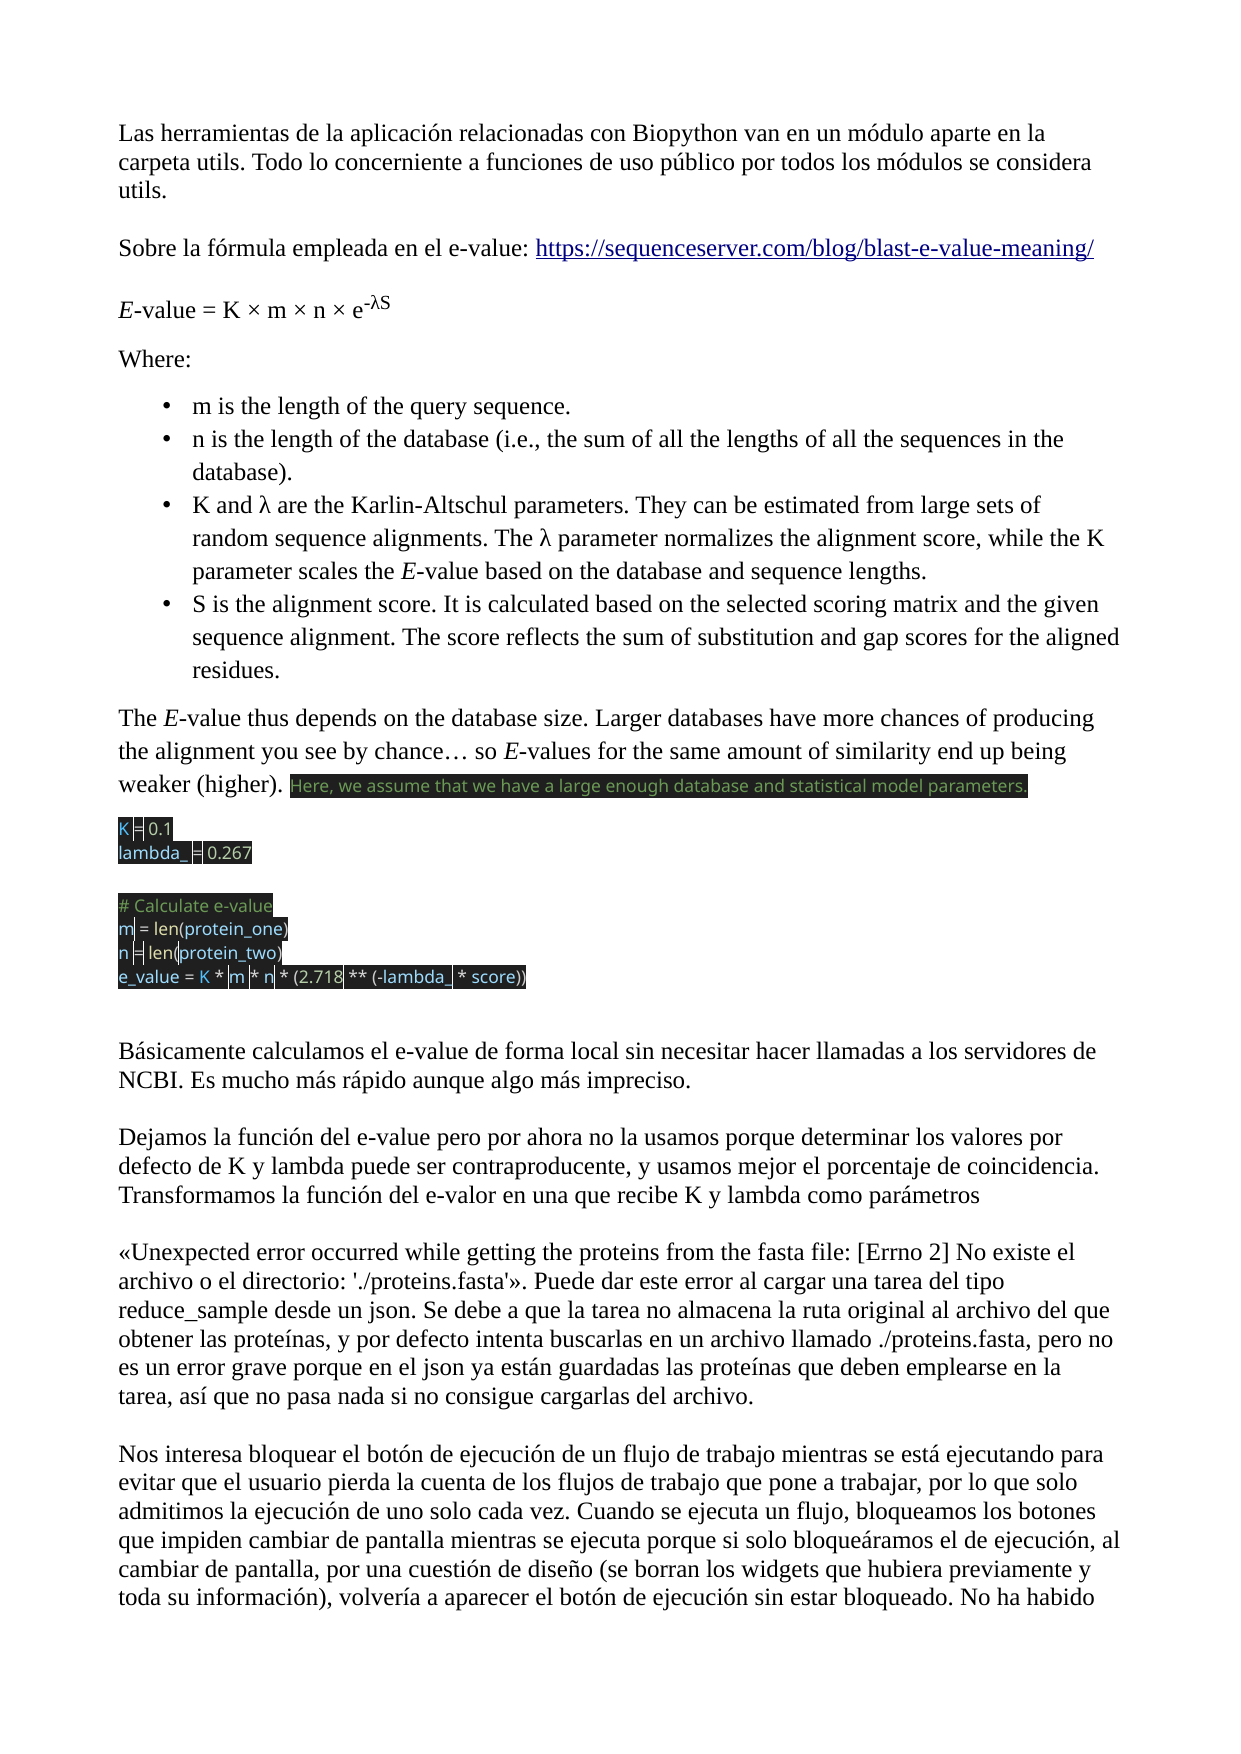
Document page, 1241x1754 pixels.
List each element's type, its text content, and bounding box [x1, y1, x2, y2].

text Nos interesa bloquear el botón de ejecución de un flujo de trabajo mientras se está ejecutando para evitar que el usuario pierda la cuenta de los flujos de trabajo que pone a trabajar, por lo que solo admitimos la ejecución de uno solo cada vez. Cuando se ejecuta un flujo, bloqueamos los botones que impiden cambiar de pantalla mientras se ejecuta porque si solo bloqueáramos el de ejecución, al cambiar de pantalla, por una cuestión de diseño (se borran los widgets que hubiera previamente y toda su información), volvería a aparecer el botón de ejecución sin estar bloqueado. No ha habido [118, 1439, 1122, 1611]
text m = len(protein_one) [118, 917, 1122, 941]
list K and λ are the Karlin-Altschul parameters. They can be estimated from large sets of random sequence alignments. The λ parameter normalizes the alignment score, while the K parameter scales the E-value based on the database and sequence lengths. [162, 490, 1122, 585]
text lambda_ = 0.267 [118, 841, 1122, 864]
text e_value = K * m * n * (2.718 ** (-lambda_ * score)) [118, 965, 1122, 989]
text # Calculate e-value [118, 893, 1122, 917]
list m is the length of the query sequence. [162, 391, 1122, 420]
text Where: [118, 344, 1122, 372]
text The E-value thus depends on the database size. Larger databases have more chances of producing the alignment you see by chance… so E-values for the same amount of similarity end up being weaker (higher). Here, we assume that we have a large enough database and statistical model parameters. [118, 703, 1122, 798]
text E-value = K × m × n × e-λS [118, 291, 1122, 324]
text Sobre la fórmula empleada en el e-value: https://sequenceserver.com/blog/blast-e-value-meaning/ [118, 233, 1122, 262]
text Dejamos la función del e-value pero por ahora no la usamos porque determinar los valores por defecto de K y lambda puede ser contraproducente, y usamos mejor el porcentaje de coincidencia. Transformamos la función del e-valor en una que recibe K y lambda como parámetros [118, 1122, 1122, 1209]
text Las herramientas de la aplicación relacionadas con Biopython van en un módulo aparte en la carpeta utils. Todo lo concerniente a funciones de uso público por todos los módulos se considera utils. [118, 118, 1122, 204]
text n = len(protein_two) [118, 941, 1122, 965]
text «Unexpected error occurred while getting the proteins from the fasta file: [Errno 2] No existe el archivo o el directorio: './proteins.fasta'». Puede dar este error al cargar una tarea del tipo reduce_sample desde un json. Se debe a que la tarea no almacena la ruta original al archivo del que obtener las proteínas, y por defecto intenta buscarlas en un archivo llamado ./proteins.fasta, pero no es un error grave porque en el json ya están guardadas las proteínas que deben emplearse en la tarea, así que no pasa nada si no consigue cargarlas del archivo. [118, 1237, 1122, 1410]
list S is the alignment score. It is calculated based on the selected scoring matrix and the given sequence alignment. The score reflects the sum of substitution and gap scores for the aligned residues. [162, 589, 1122, 684]
text Básicamente calculamos el e-value de forma local sin necesitar hacer llamadas a los servidores de NCBI. Es mucho más rápido aunque algo más impreciso. [118, 1036, 1122, 1094]
list n is the length of the database (i.e., the sum of all the lengths of all the sequences in the database). [162, 424, 1122, 486]
text K = 0.1 [118, 817, 1122, 841]
